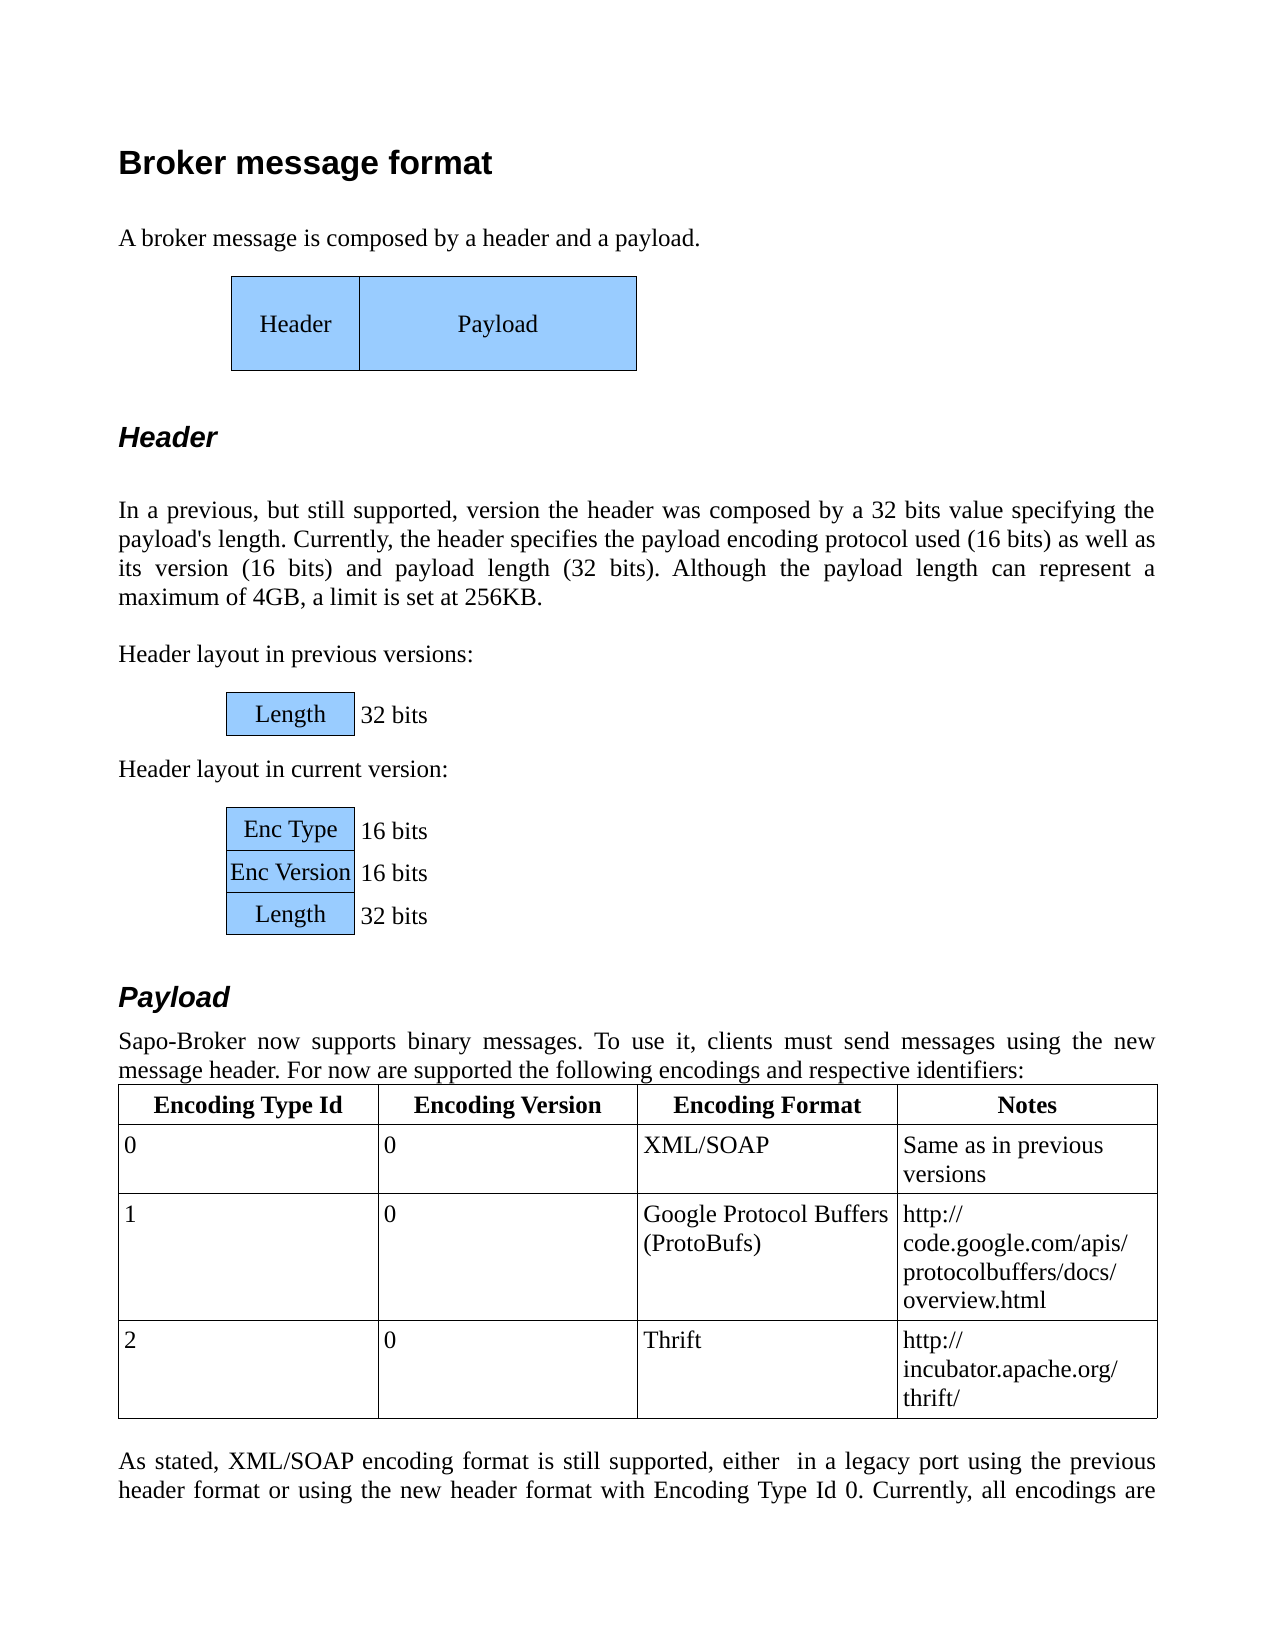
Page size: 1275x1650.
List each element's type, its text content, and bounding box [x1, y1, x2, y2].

text Header layout in previous versions: [118, 639, 1157, 668]
table_cell Google Protocol Buffers (ProtoBufs) [638, 1194, 897, 1320]
table_cell XML/SOAP [638, 1125, 897, 1193]
text In a previous, but still supported, version the header was composed by a 32 bits value specifying the payload's length. Currently, the header specifies the payload encoding protocol used (16 bits) as well as its version (16 bits) and payload length (32 bits). Although the payload length can represent a maximum of 4GB, a limit is set at 256KB. [118, 495, 1157, 610]
table_cell 0 [379, 1321, 637, 1418]
table_cell http://incubator.apache.org/thrift/ [898, 1321, 1157, 1418]
table_cell http://code.google.com/apis/protocolbuffers/docs/overview.html [898, 1194, 1157, 1320]
table_cell Same as in previous versions [898, 1125, 1157, 1193]
table_cell 0 [119, 1125, 378, 1193]
table_cell 1 [119, 1194, 378, 1320]
table_header Encoding Type Id [119, 1085, 378, 1124]
text A broker message is composed by a header and a payload. [118, 223, 1157, 252]
table_header Encoding Version [379, 1085, 637, 1124]
text As stated, XML/SOAP encoding format is still supported, either in a legacy port using the previous header format or using the new header format with Encoding Type Id 0. Currently, all encodings are [118, 1446, 1157, 1504]
subtitle Payload [118, 980, 1157, 1014]
table_header Encoding Format [638, 1085, 897, 1124]
table_cell Thrift [638, 1321, 897, 1418]
text Header layout in current version: [118, 754, 1157, 783]
subtitle Header [118, 421, 1157, 454]
table_cell 0 [379, 1194, 637, 1320]
table_header Notes [898, 1085, 1157, 1124]
text Sapo-Broker now supports binary messages. To use it, clients must send messages using the new message header. For now are supported the following encodings and respective identifiers: [118, 1026, 1157, 1084]
subtitle Broker message format [118, 143, 1157, 182]
table_cell 0 [379, 1125, 637, 1193]
table_cell 2 [119, 1321, 378, 1418]
